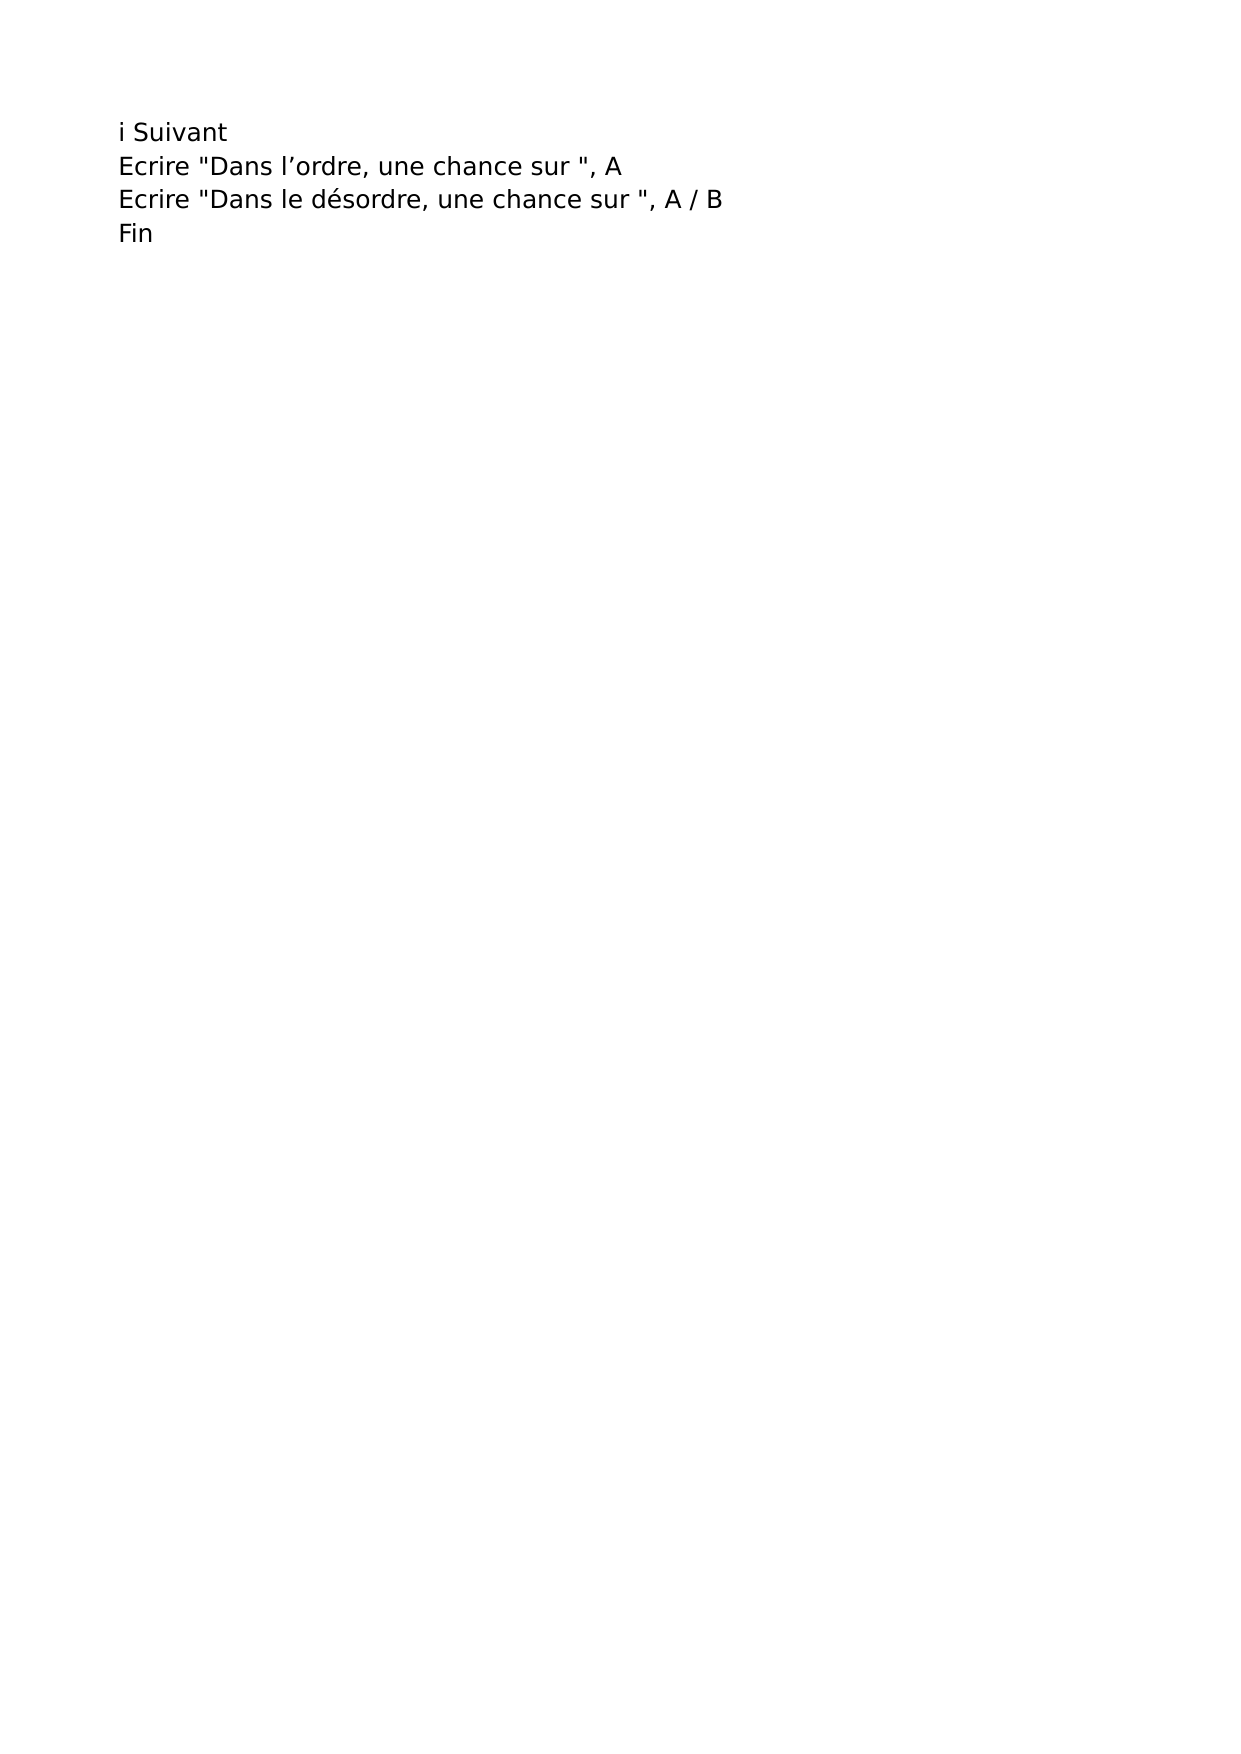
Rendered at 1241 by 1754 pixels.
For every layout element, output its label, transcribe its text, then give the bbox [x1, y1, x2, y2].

text i Suivant Ecrire "Dans l’ordre, une chance sur ", A Ecrire "Dans le désordre, une chance sur ", A / B Fin [118, 118, 1122, 248]
